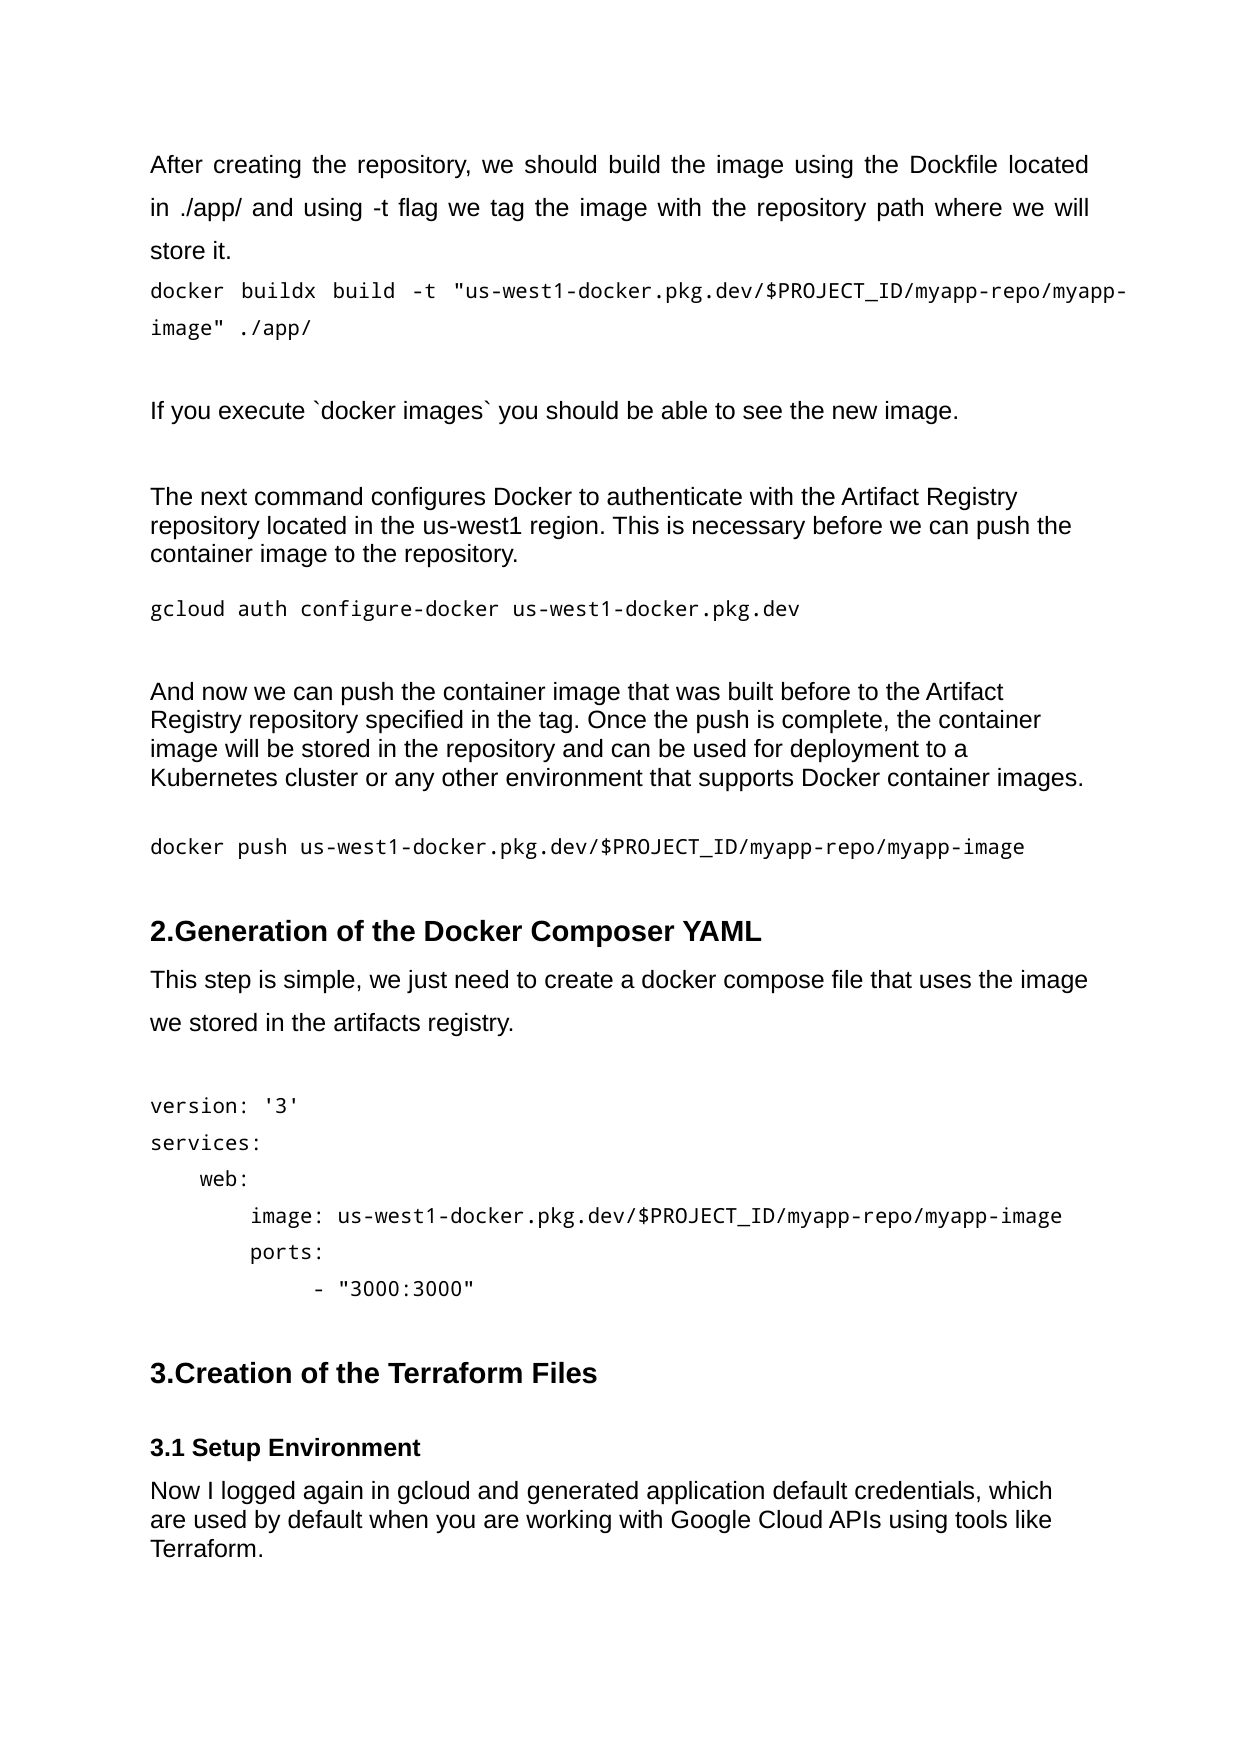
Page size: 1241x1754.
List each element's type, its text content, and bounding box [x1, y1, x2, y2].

text 3.Creation of the Terraform Files [150, 1357, 1091, 1390]
text version: '3' [150, 1094, 1091, 1118]
text ports: [150, 1240, 1091, 1265]
text And now we can push the container image that was built before to the Artifact Registry repository specified in the tag. Once the push is complete, the container image will be stored in the repository and can be used for deployment to a Kubernetes cluster or any other environment that supports Docker container images. [150, 677, 1091, 792]
text docker push us-west1-docker.pkg.dev/$PROJECT_ID/myapp-repo/myapp-image [150, 835, 1091, 859]
text - "3000:3000" [150, 1277, 1091, 1301]
text gcloud auth configure-docker us-west1-docker.pkg.dev [150, 597, 1091, 621]
text 2.Generation of the Docker Composer YAML [150, 914, 1091, 948]
text This step is simple, we just need to create a docker compose file that uses the image we stored in the artifacts registry. [150, 965, 1091, 1037]
text If you execute `docker images` you should be able to see the new image. [150, 396, 1091, 424]
text web: [150, 1167, 1091, 1192]
text The next command configures Docker to authenticate with the Artifact Registry repository located in the us-west1 region. This is necessary before we can push the container image to the repository. [150, 482, 1091, 568]
text docker buildx build -t "us-west1-docker.pkg.dev/$PROJECT_ID/myapp-repo/myapp-image" ./app/ [150, 279, 1128, 340]
text 3.1 Setup Environment [150, 1433, 1091, 1462]
text Now I logged again in gcloud and generated application default credentials, which are used by default when you are working with Google Cloud APIs using tools like Terraform. [150, 1476, 1091, 1563]
text image: us-west1-docker.pkg.dev/$PROJECT_ID/myapp-repo/myapp-image [150, 1204, 1091, 1228]
text After creating the repository, we should build the image using the Dockfile located in ./app/ and using -t flag we tag the image with the repository path where we will store it. [150, 150, 1091, 265]
text services: [150, 1131, 1091, 1155]
